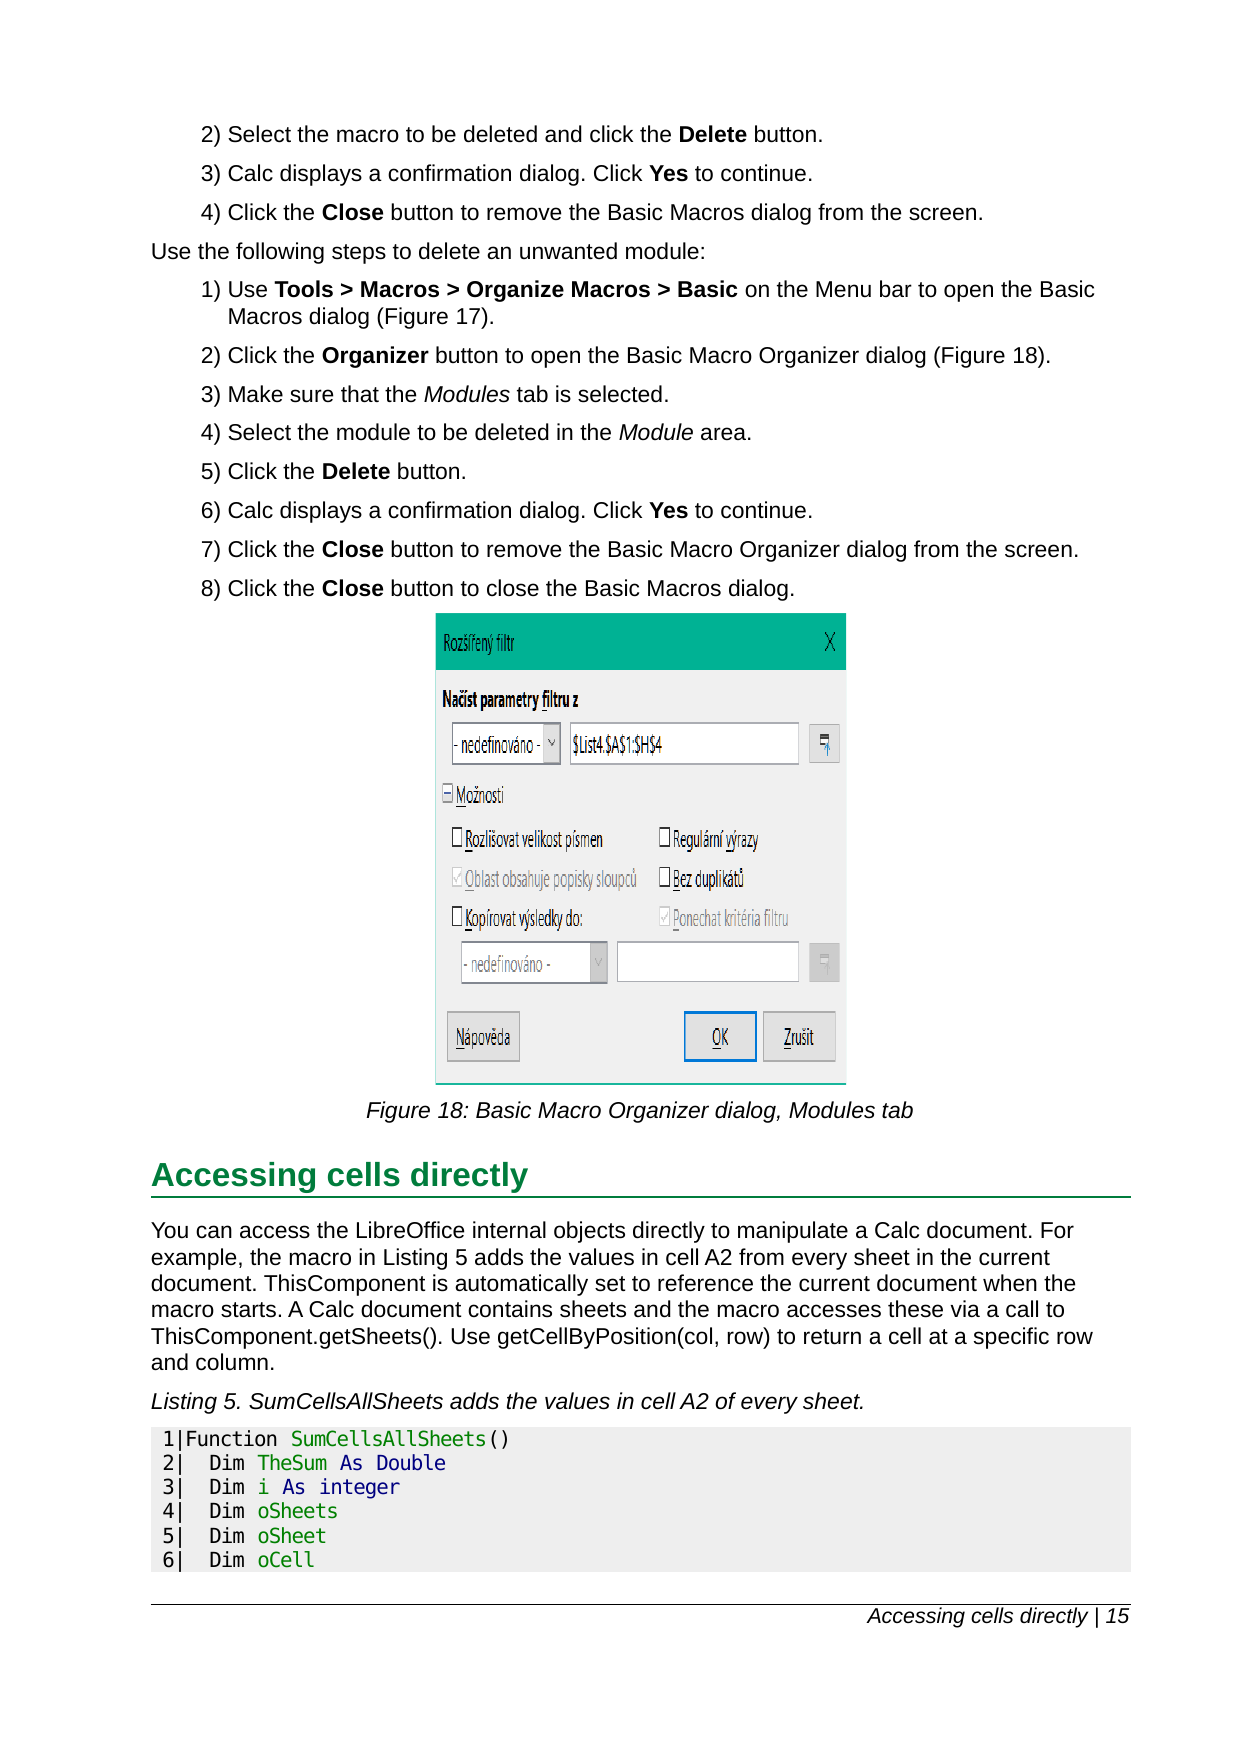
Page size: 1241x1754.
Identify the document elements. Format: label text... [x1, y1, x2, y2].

picture [435, 613, 847, 1085]
text 6| Dim oCell [151, 1548, 1131, 1572]
subtitle Accessing cells directly [151, 1155, 1131, 1196]
list Calc displays a confirmation dialog. Click Yes to continue. [227, 160, 1131, 186]
list Click the Delete button. [227, 458, 1131, 484]
text 2| Dim TheSum As Double [151, 1451, 1131, 1475]
text 5| Dim oSheet [151, 1524, 1131, 1548]
list Click the Organizer button to open the Basic Macro Organizer dialog (Figure 18). [227, 342, 1131, 368]
text Figure 18: Basic Macro Organizer dialog, Modules tab [151, 1097, 1131, 1124]
list Select the module to be deleted in the Module area. [227, 419, 1131, 446]
text You can access the LibreOffice internal objects directly to manipulate a Calc document. For example, the macro in Listing 5 adds the values in cell A2 from every sheet in the current document. ThisComponent is automatically set to reference the current document when the macro starts. A Calc document contains sheets and the macro accesses these via a call to ThisComponent.getSheets(). Use getCellByPosition(col, row) to return a cell at a specific row and column. [151, 1217, 1131, 1375]
list Use the following steps to delete an unwanted module: [151, 238, 1131, 264]
list Click the Close button to remove the Basic Macro Organizer dialog from the screen. [227, 536, 1131, 562]
list Select the macro to be deleted and click the Delete button. [227, 121, 1131, 147]
text 1|Function SumCellsAllSheets() [151, 1427, 1131, 1451]
list Calc displays a confirmation dialog. Click Yes to continue. [227, 497, 1131, 523]
list Click the Close button to close the Basic Macros dialog. [227, 575, 1131, 601]
text 3| Dim i As integer [151, 1475, 1131, 1499]
text 4| Dim oSheets [151, 1499, 1131, 1524]
text Listing 5. SumCellsAllSheets adds the values in cell A2 of every sheet. [151, 1388, 1131, 1414]
list Click the Close button to remove the Basic Macros dialog from the screen. [227, 199, 1131, 225]
list Use Tools > Macros > Organize Macros > Basic on the Menu bar to open the Basic Macros dialog (Figure 17). [227, 276, 1131, 329]
list Make sure that the Modules tab is selected. [227, 381, 1131, 407]
